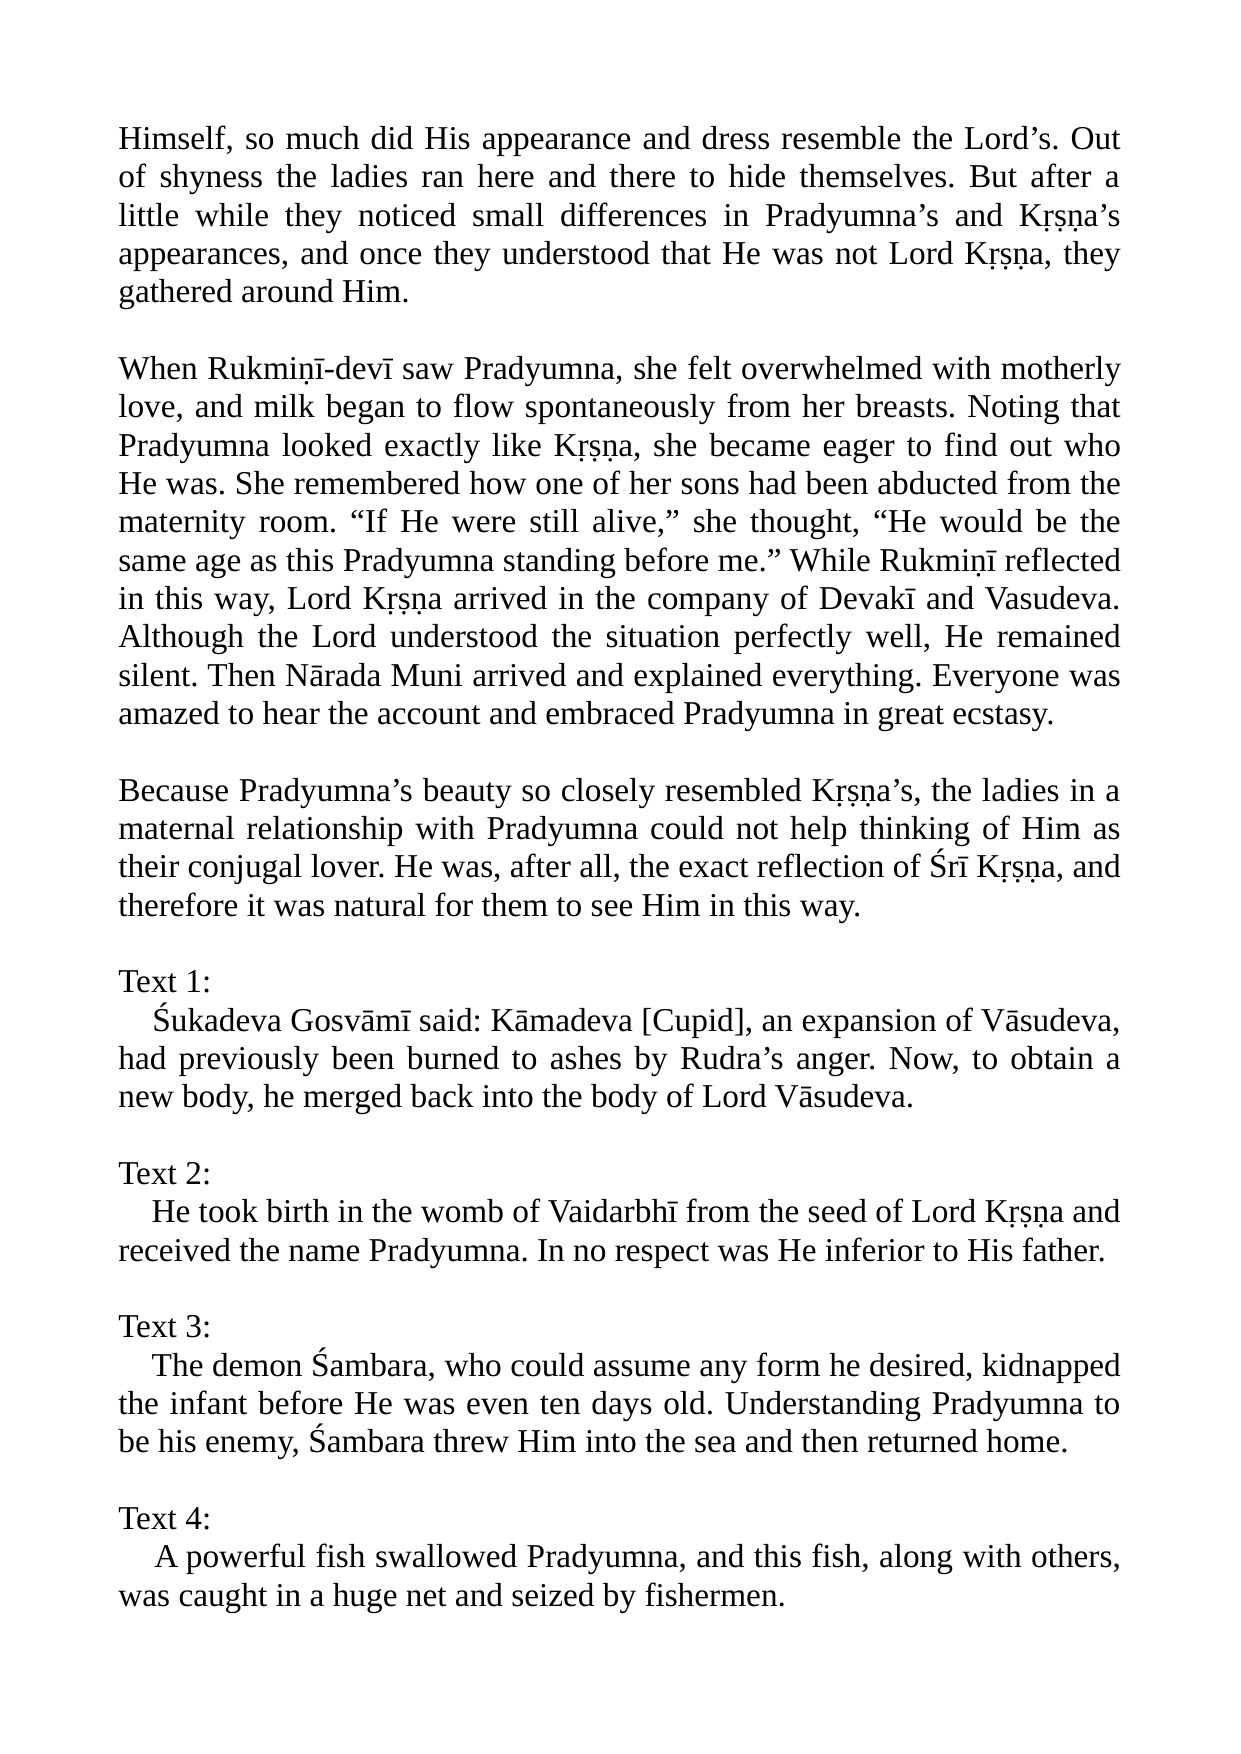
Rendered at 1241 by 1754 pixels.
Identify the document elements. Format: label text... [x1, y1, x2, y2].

text A powerful fish swallowed Pradyumna, and this fish, along with others, was caught in a huge net and seized by fishermen. [118, 1536, 1122, 1613]
text The demon Śambara, who could assume any form he desired, kidnapped the infant before He was even ten days old. Understanding Pradyumna to be his enemy, Śambara threw Him into the sea and then returned home. [118, 1345, 1122, 1460]
text Text 3: [118, 1306, 1122, 1345]
text Śukadeva Gosvāmī said: Kāmadeva [Cupid], an expansion of Vāsudeva, had previously been burned to ashes by Rudra’s anger. Now, to obtain a new body, he merged back into the body of Lord Vāsudeva. [118, 1000, 1122, 1115]
text Because Pradyumna’s beauty so closely resembled Kṛṣṇa’s, the ladies in a maternal relationship with Pradyumna could not help thinking of Him as their conjugal lover. He was, after all, the exact reflection of Śrī Kṛṣṇa, and therefore it was natural for them to see Him in this way. [118, 770, 1122, 923]
text He took birth in the womb of Vaidarbhī from the seed of Lord Kṛṣṇa and received the name Pradyumna. In no respect was He inferior to His father. [118, 1191, 1122, 1268]
text Text 1: [118, 961, 1122, 1000]
text Text 2: [118, 1153, 1122, 1191]
text When Rukmiṇī-devī saw Pradyumna, she felt overwhelmed with motherly love, and milk began to flow spontaneously from her breasts. Noting that Pradyumna looked exactly like Kṛṣṇa, she became eager to find out who He was. She remembered how one of her sons had been abducted from the maternity room. “If He were still alive,” she thought, “He would be the same age as this Pradyumna standing before me.” While Rukmiṇī reflected in this way, Lord Kṛṣṇa arrived in the company of Devakī and Vasudeva. Although the Lord understood the situation perfectly well, He remained silent. Then Nārada Muni arrived and explained everything. Everyone was amazed to hear the account and embraced Pradyumna in great ecstasy. [118, 348, 1122, 731]
text Text 4: [118, 1498, 1122, 1536]
text Himself, so much did His appearance and dress resemble the Lord’s. Out of shyness the ladies ran here and there to hide themselves. But after a little while they noticed small differences in Pradyumna’s and Kṛṣṇa’s appearances, and once they understood that He was not Lord Kṛṣṇa, they gathered around Him. [118, 118, 1122, 310]
